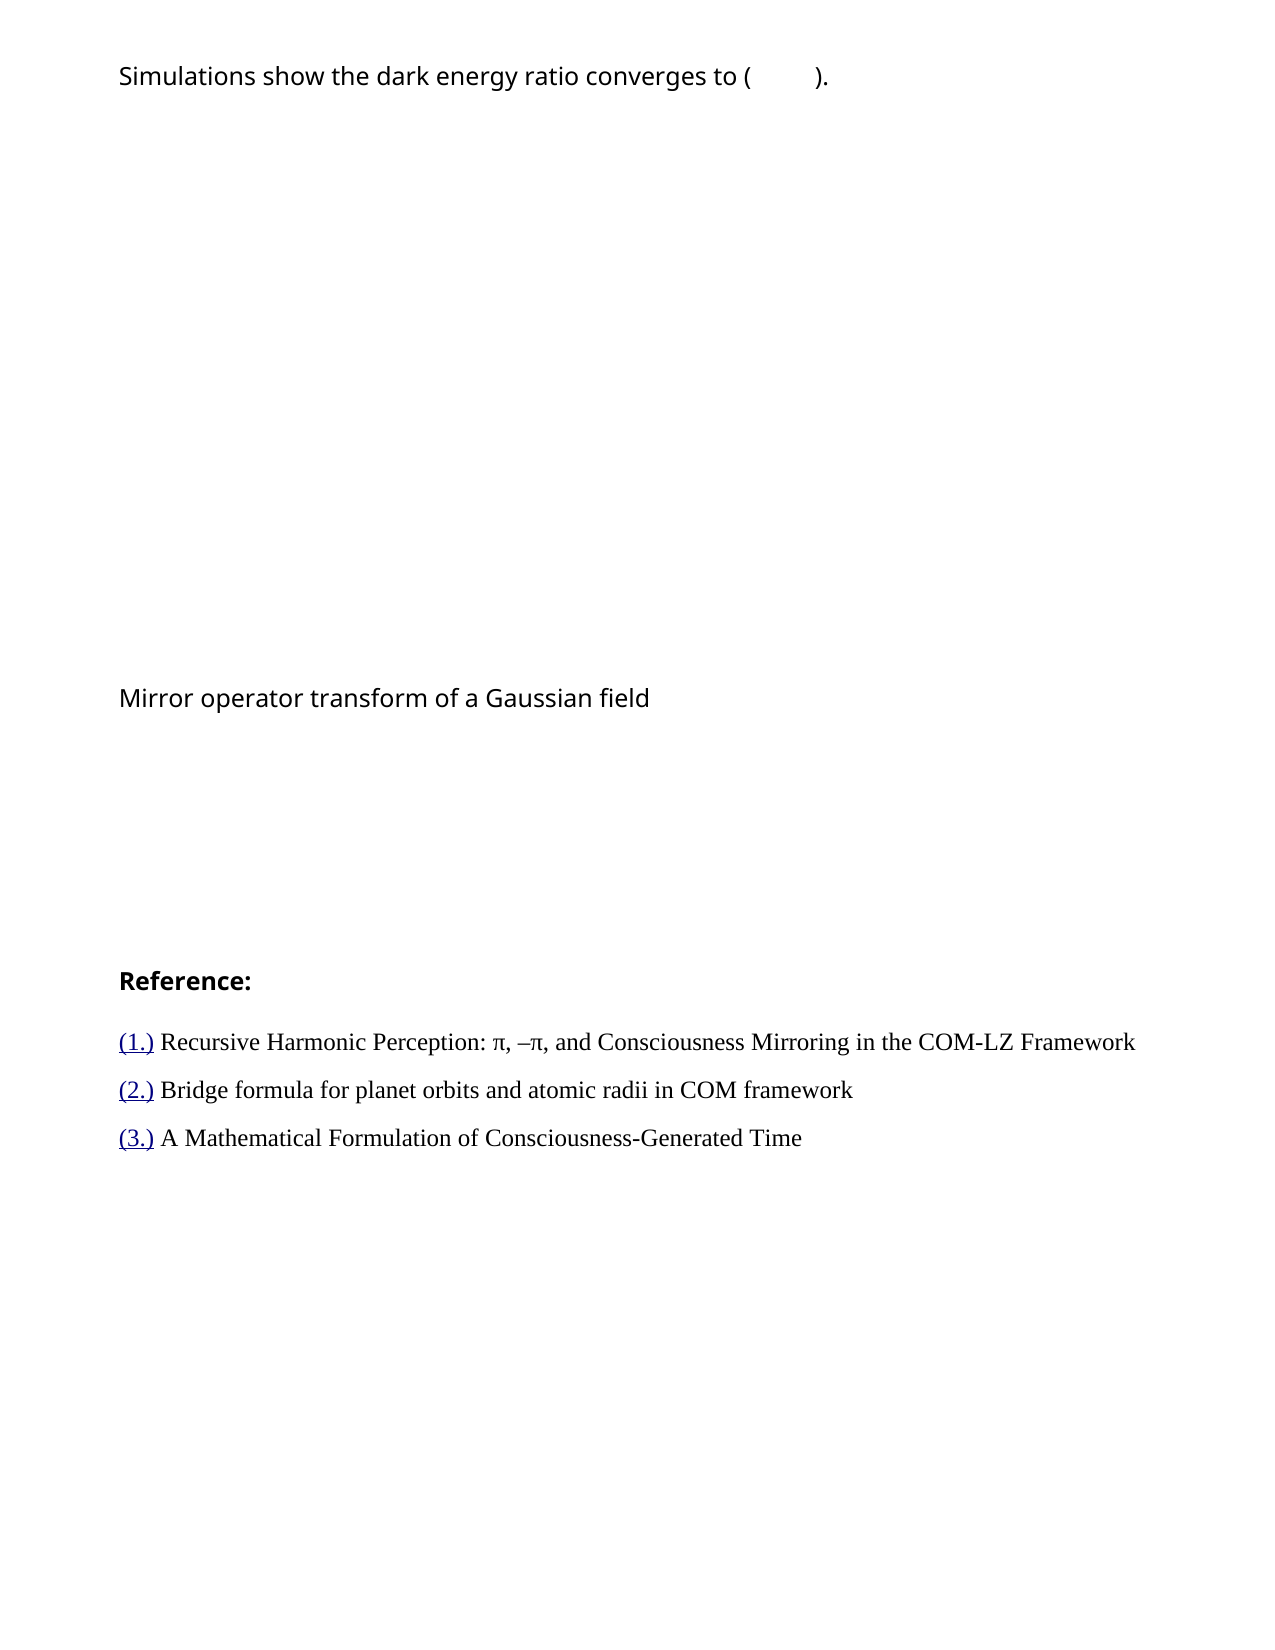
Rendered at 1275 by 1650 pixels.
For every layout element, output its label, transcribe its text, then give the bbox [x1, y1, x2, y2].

text Simulations show the dark energy ratio converges to ( ). Mirror operator transform of a Gaussian field [118, 58, 1216, 714]
text (3.) A Mathematical Formulation of Consciousness-Generated Time [118, 1123, 1216, 1152]
text (1.) Recursive Harmonic Perception: π, –π, and Consciousness Mirroring in the COM-LZ Framework [118, 1027, 1216, 1056]
text (2.) Bridge formula for planet orbits and atomic radii in COM framework [118, 1075, 1216, 1103]
text Reference: [118, 964, 1216, 998]
